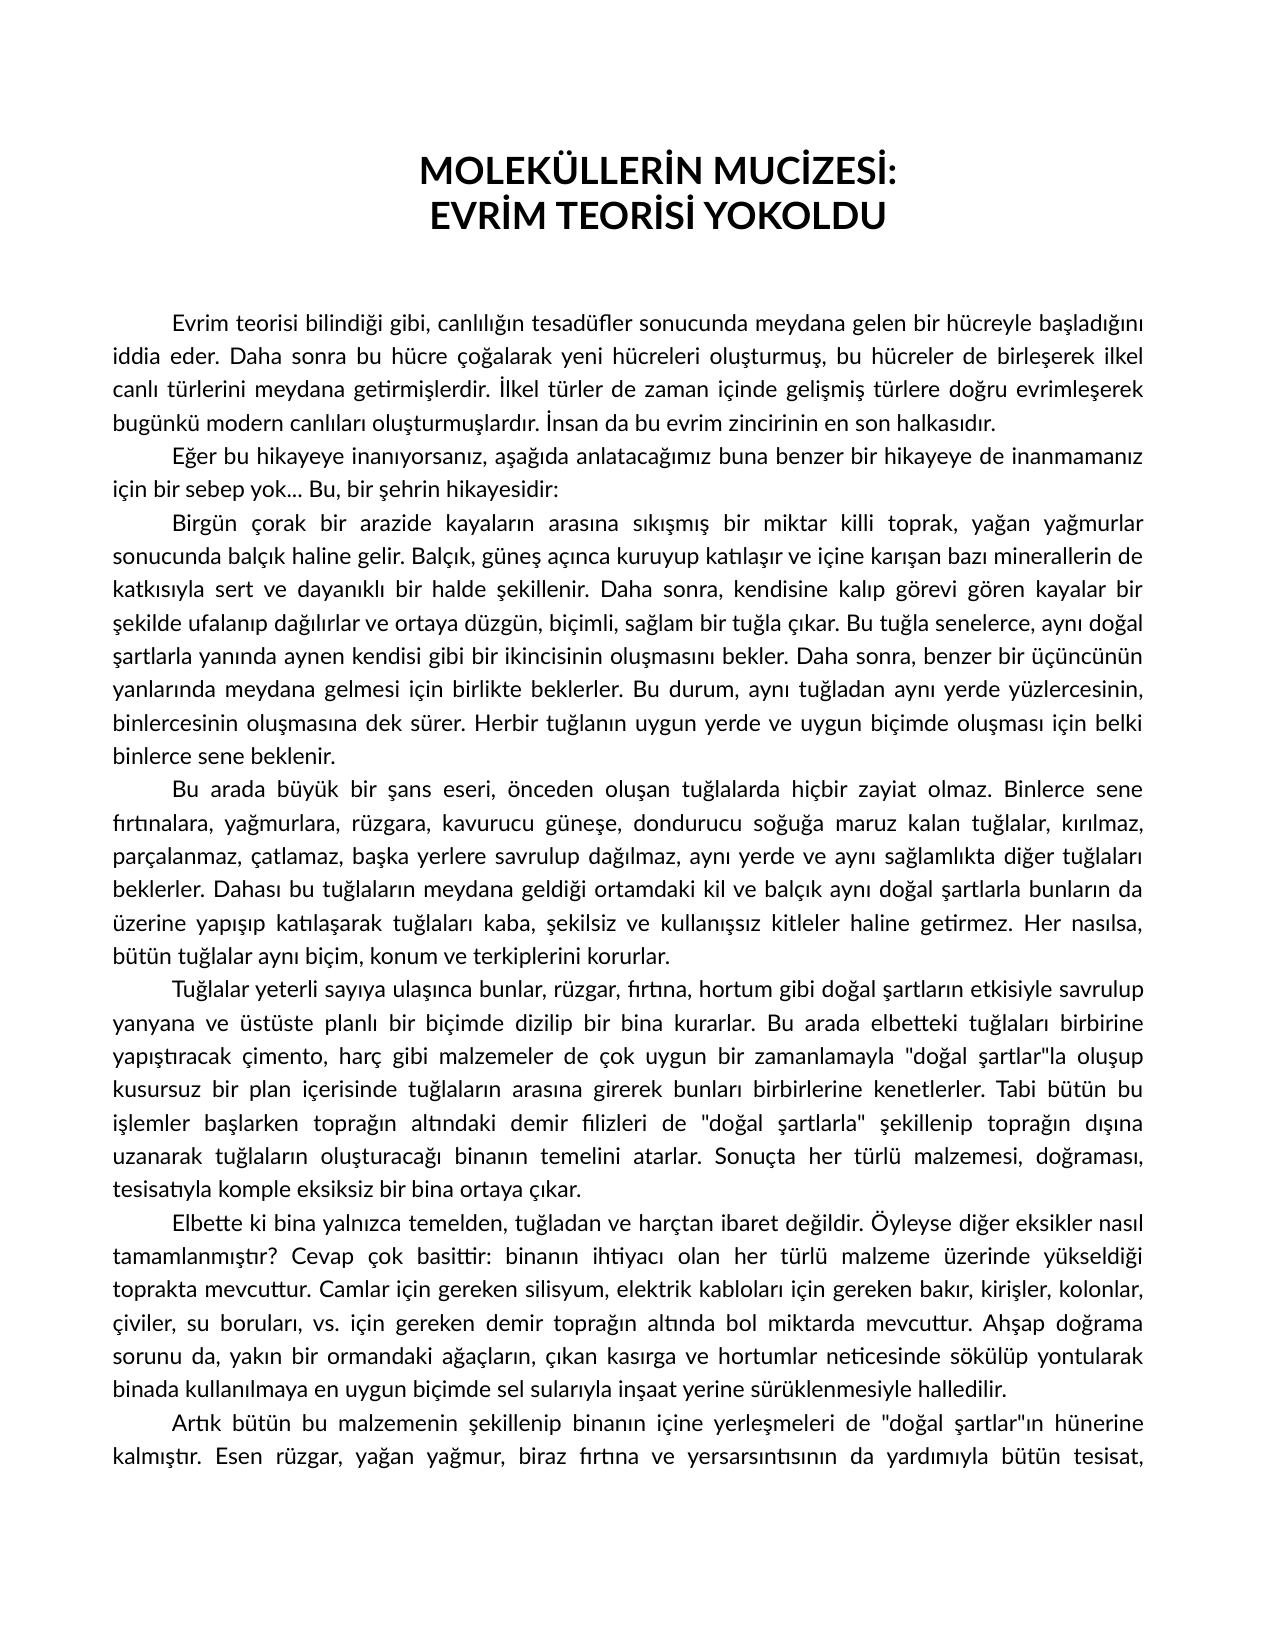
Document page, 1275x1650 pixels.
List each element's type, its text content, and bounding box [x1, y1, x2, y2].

text Tuğlalar yeterli sayıya ulaşınca bunlar, rüzgar, fırtına, hortum gibi doğal şartların etkisiyle savrulup yanyana ve üstüste planlı bir biçimde dizilip bir bina kurarlar. Bu arada elbetteki tuğlaları birbirine yapıştıracak çimento, harç gibi malzemeler de çok uygun bir zamanlamayla "doğal şartlar"la oluşup kusursuz bir plan içerisinde tuğlaların arasına girerek bunları birbirlerine kenetlerler. Tabi bütün bu işlemler başlarken toprağın altındaki demir filizleri de "doğal şartlarla" şekillenip toprağın dışına uzanarak tuğlaların oluşturacağı binanın temelini atarlar. Sonuçta her türlü malzemesi, doğraması, tesisatıyla komple eksiksiz bir bina ortaya çıkar. [112, 971, 1145, 1204]
text Bu arada büyük bir şans eseri, önceden oluşan tuğlalarda hiçbir zayiat olmaz. Binlerce sene fırtınalara, yağmurlara, rüzgara, kavurucu güneşe, dondurucu soğuğa maruz kalan tuğlalar, kırılmaz, parçalanmaz, çatlamaz, başka yerlere savrulup dağılmaz, aynı yerde ve aynı sağlamlıkta diğer tuğlaları beklerler. Dahası bu tuğlaların meydana geldiği ortamdaki kil ve balçık aynı doğal şartlarla bunların da üzerine yapışıp katılaşarak tuğlaları kaba, şekilsiz ve kullanışsız kitleler haline getirmez. Her nasılsa, bütün tuğlalar aynı biçim, konum ve terkiplerini korurlar. [112, 771, 1145, 971]
text Elbette ki bina yalnızca temelden, tuğladan ve harçtan ibaret değildir. Öyleyse diğer eksikler nasıl tamamlanmıştır? Cevap çok basittir: binanın ihtiyacı olan her türlü malzeme üzerinde yükseldiği toprakta mevcuttur. Camlar için gereken silisyum, elektrik kabloları için gereken bakır, kirişler, kolonlar, çiviler, su boruları, vs. için gereken demir toprağın altında bol miktarda mevcuttur. Ahşap doğrama sorunu da, yakın bir ormandaki ağaçların, çıkan kasırga ve hortumlar neticesinde sökülüp yontularak binada kullanılmaya en uygun biçimde sel sularıyla inşaat yerine sürüklenmesiyle halledilir. [112, 1204, 1145, 1404]
text MOLEKÜLLERİN MUCİZESİ: [112, 148, 1145, 193]
subtitle EVRİM TEORİSİ YOKOLDU [112, 193, 1145, 238]
text Evrim teorisi bilindiği gibi, canlılığın tesadüfler sonucunda meydana gelen bir hücreyle başladığını iddia eder. Daha sonra bu hücre çoğalarak yeni hücreleri oluşturmuş, bu hücreler de birleşerek ilkel canlı türlerini meydana getirmişlerdir. İlkel türler de zaman içinde gelişmiş türlere doğru evrimleşerek bugünkü modern canlıları oluşturmuşlardır. İnsan da bu evrim zincirinin en son halkasıdır. [112, 304, 1145, 438]
text Birgün çorak bir arazide kayaların arasına sıkışmış bir miktar killi toprak, yağan yağmurlar sonucunda balçık haline gelir. Balçık, güneş açınca kuruyup katılaşır ve içine karışan bazı minerallerin de katkısıyla sert ve dayanıklı bir halde şekillenir. Daha sonra, kendisine kalıp görevi gören kayalar bir şekilde ufalanıp dağılırlar ve ortaya düzgün, biçimli, sağlam bir tuğla çıkar. Bu tuğla senelerce, aynı doğal şartlarla yanında aynen kendisi gibi bir ikincisinin oluşmasını bekler. Daha sonra, benzer bir üçüncünün yanlarında meydana gelmesi için birlikte beklerler. Bu durum, aynı tuğladan aynı yerde yüzlercesinin, binlercesinin oluşmasına dek sürer. Herbir tuğlanın uygun yerde ve uygun biçimde oluşması için belki binlerce sene beklenir. [112, 504, 1145, 771]
text Eğer bu hikayeye inanıyorsanız, aşağıda anlatacağımız buna benzer bir hikayeye de inanmamanız için bir sebep yok... Bu, bir şehrin hikayesidir: [112, 438, 1145, 504]
text Artık bütün bu malzemenin şekillenip binanın içine yerleşmeleri de "doğal şartlar"ın hünerine kalmıştır. Esen rüzgar, yağan yağmur, biraz fırtına ve yersarsıntısının da yardımıyla bütün tesisat, [112, 1404, 1145, 1471]
